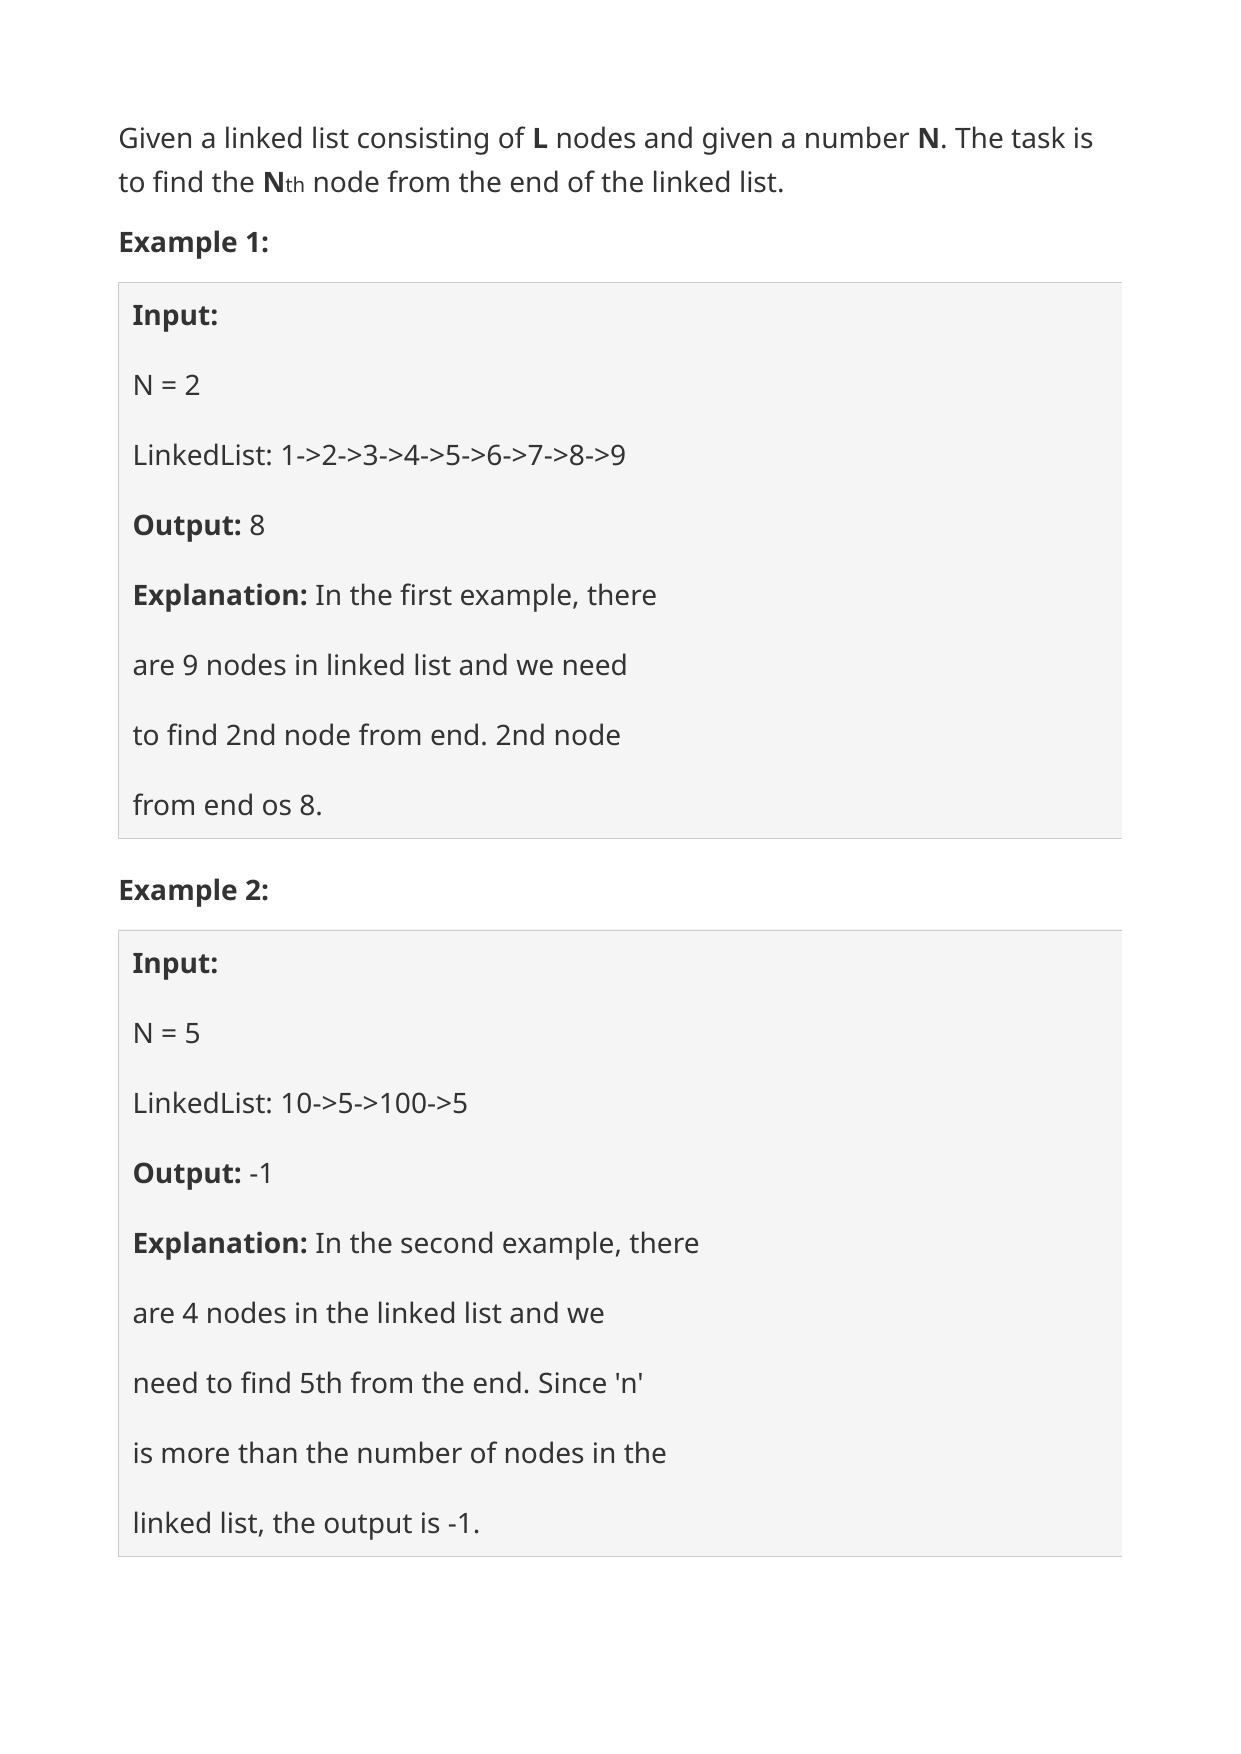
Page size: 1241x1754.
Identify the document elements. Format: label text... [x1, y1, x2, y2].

text Input: [119, 283, 1122, 334]
text linked list, the output is -1. [119, 1489, 1122, 1556]
text Given a linked list consisting of L nodes and given a number N. The task is to find the Nth node from the end of the linked list. [118, 118, 1122, 201]
text N = 2 [119, 352, 1122, 404]
text need to find 5th from the end. Since 'n' [119, 1349, 1122, 1402]
text Input: [119, 931, 1122, 982]
text is more than the number of nodes in the [119, 1419, 1122, 1472]
text Output: 8 [119, 492, 1122, 544]
text Example 2: [118, 870, 1122, 908]
text from end os 8. [119, 772, 1122, 838]
text are 4 nodes in the linked list and we [119, 1279, 1122, 1332]
text LinkedList: 10->5->100->5 [119, 1069, 1122, 1122]
text to find 2nd node from end. 2nd node [119, 702, 1122, 754]
text Output: -1 [119, 1139, 1122, 1192]
text N = 5 [119, 999, 1122, 1052]
text Explanation: In the first example, there [119, 562, 1122, 614]
text Example 1: [118, 222, 1122, 260]
text are 9 nodes in linked list and we need [119, 632, 1122, 684]
text LinkedList: 1->2->3->4->5->6->7->8->9 [119, 422, 1122, 474]
text Explanation: In the second example, there [119, 1209, 1122, 1262]
